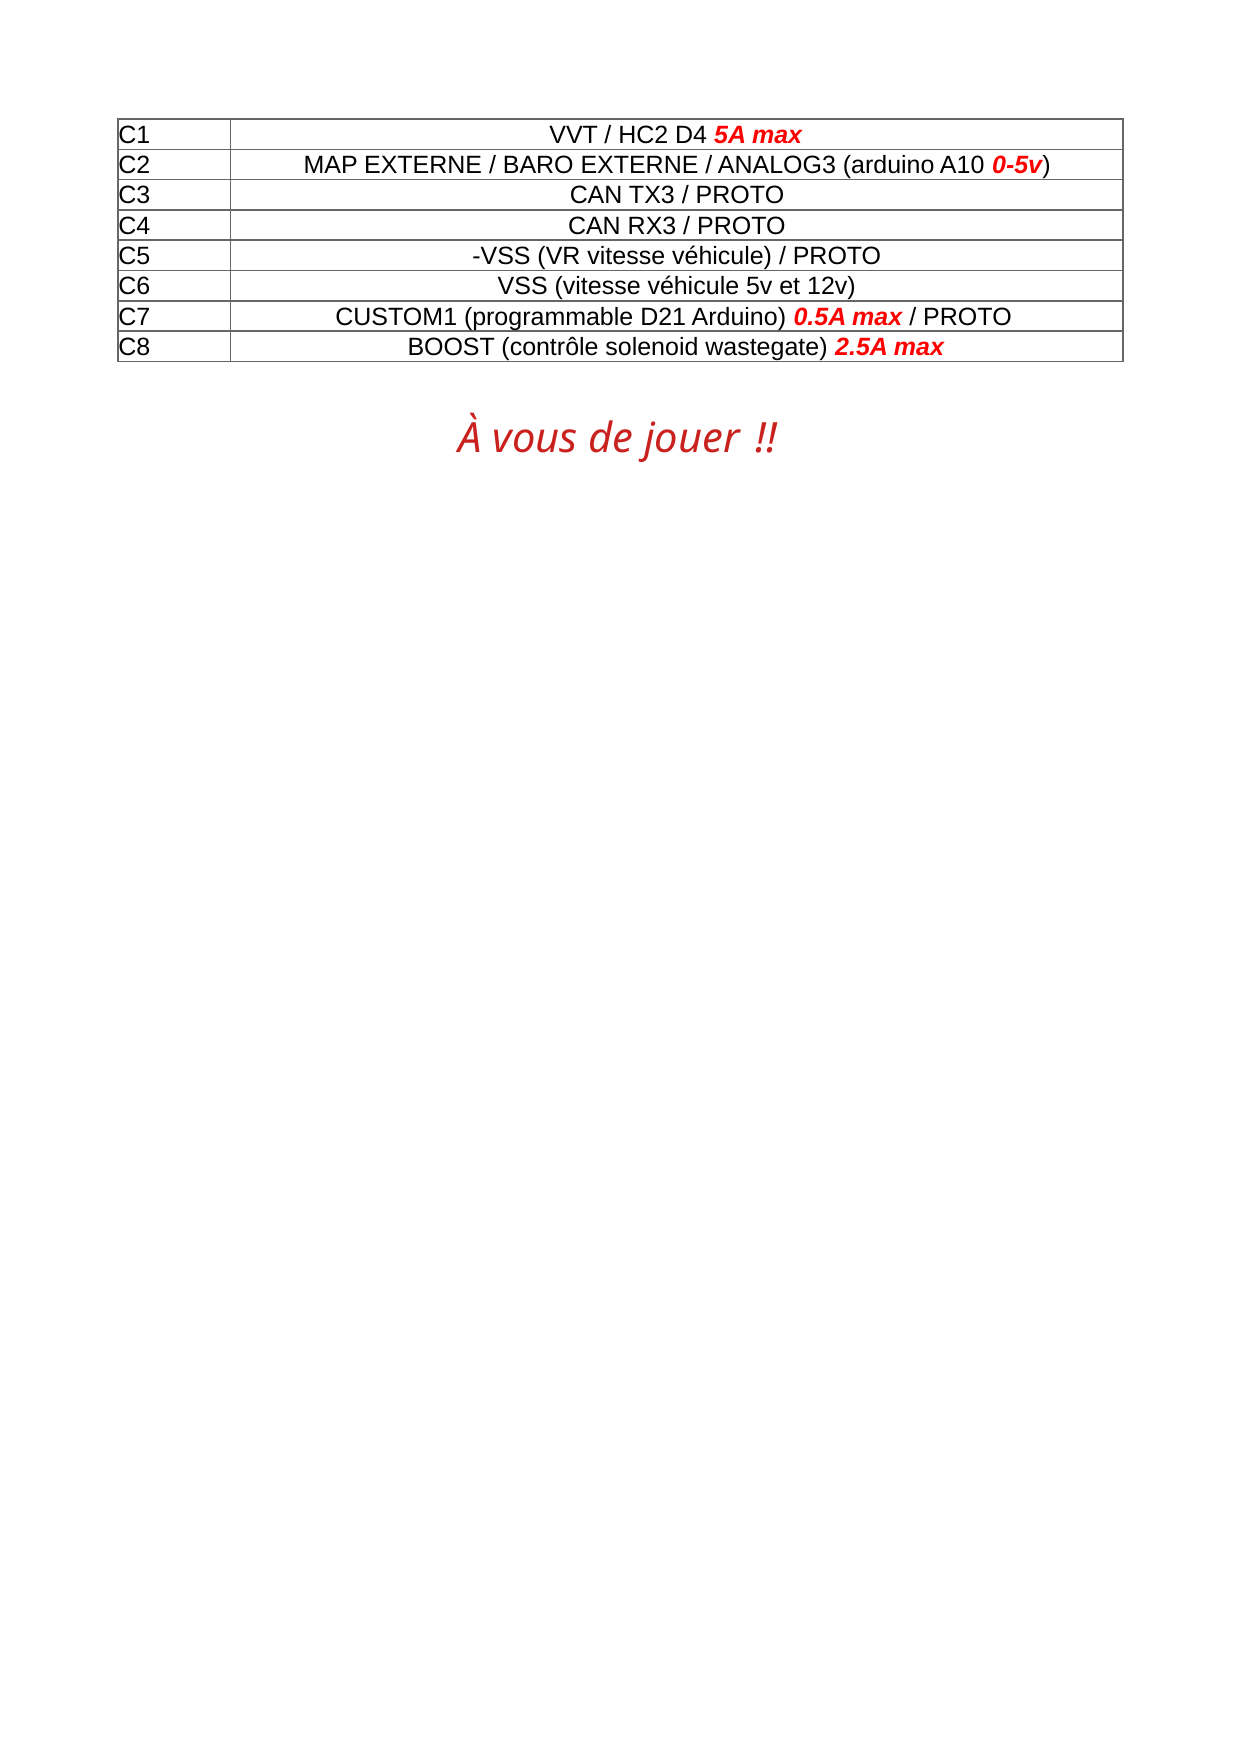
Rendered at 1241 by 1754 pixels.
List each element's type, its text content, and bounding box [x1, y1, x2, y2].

table_cell C5 [119, 241, 230, 270]
table_cell CAN TX3 / PROTO [231, 180, 1122, 209]
table_cell -VSS (VR vitesse véhicule) / PROTO [231, 241, 1122, 270]
table_cell C6 [119, 271, 230, 300]
table_cell C1 [119, 120, 230, 148]
table_cell C2 [119, 150, 230, 179]
table_cell C3 [119, 180, 230, 209]
text À vous de jouer !! [118, 408, 1122, 464]
table_cell C4 [119, 211, 230, 239]
table_cell C7 [119, 302, 230, 330]
table_cell VVT / HC2 D4 5A max [231, 120, 1122, 148]
table_cell BOOST (contrôle solenoid wastegate) 2.5A max [231, 332, 1122, 361]
table_cell VSS (vitesse véhicule 5v et 12v) [231, 271, 1122, 300]
table_cell CUSTOM1 (programmable D21 Arduino) 0.5A max / PROTO [231, 302, 1122, 330]
table_cell C8 [119, 332, 230, 361]
table_cell CAN RX3 / PROTO [231, 211, 1122, 239]
table_cell MAP EXTERNE / BARO EXTERNE / ANALOG3 (arduino A10 0-5v) [231, 150, 1122, 179]
